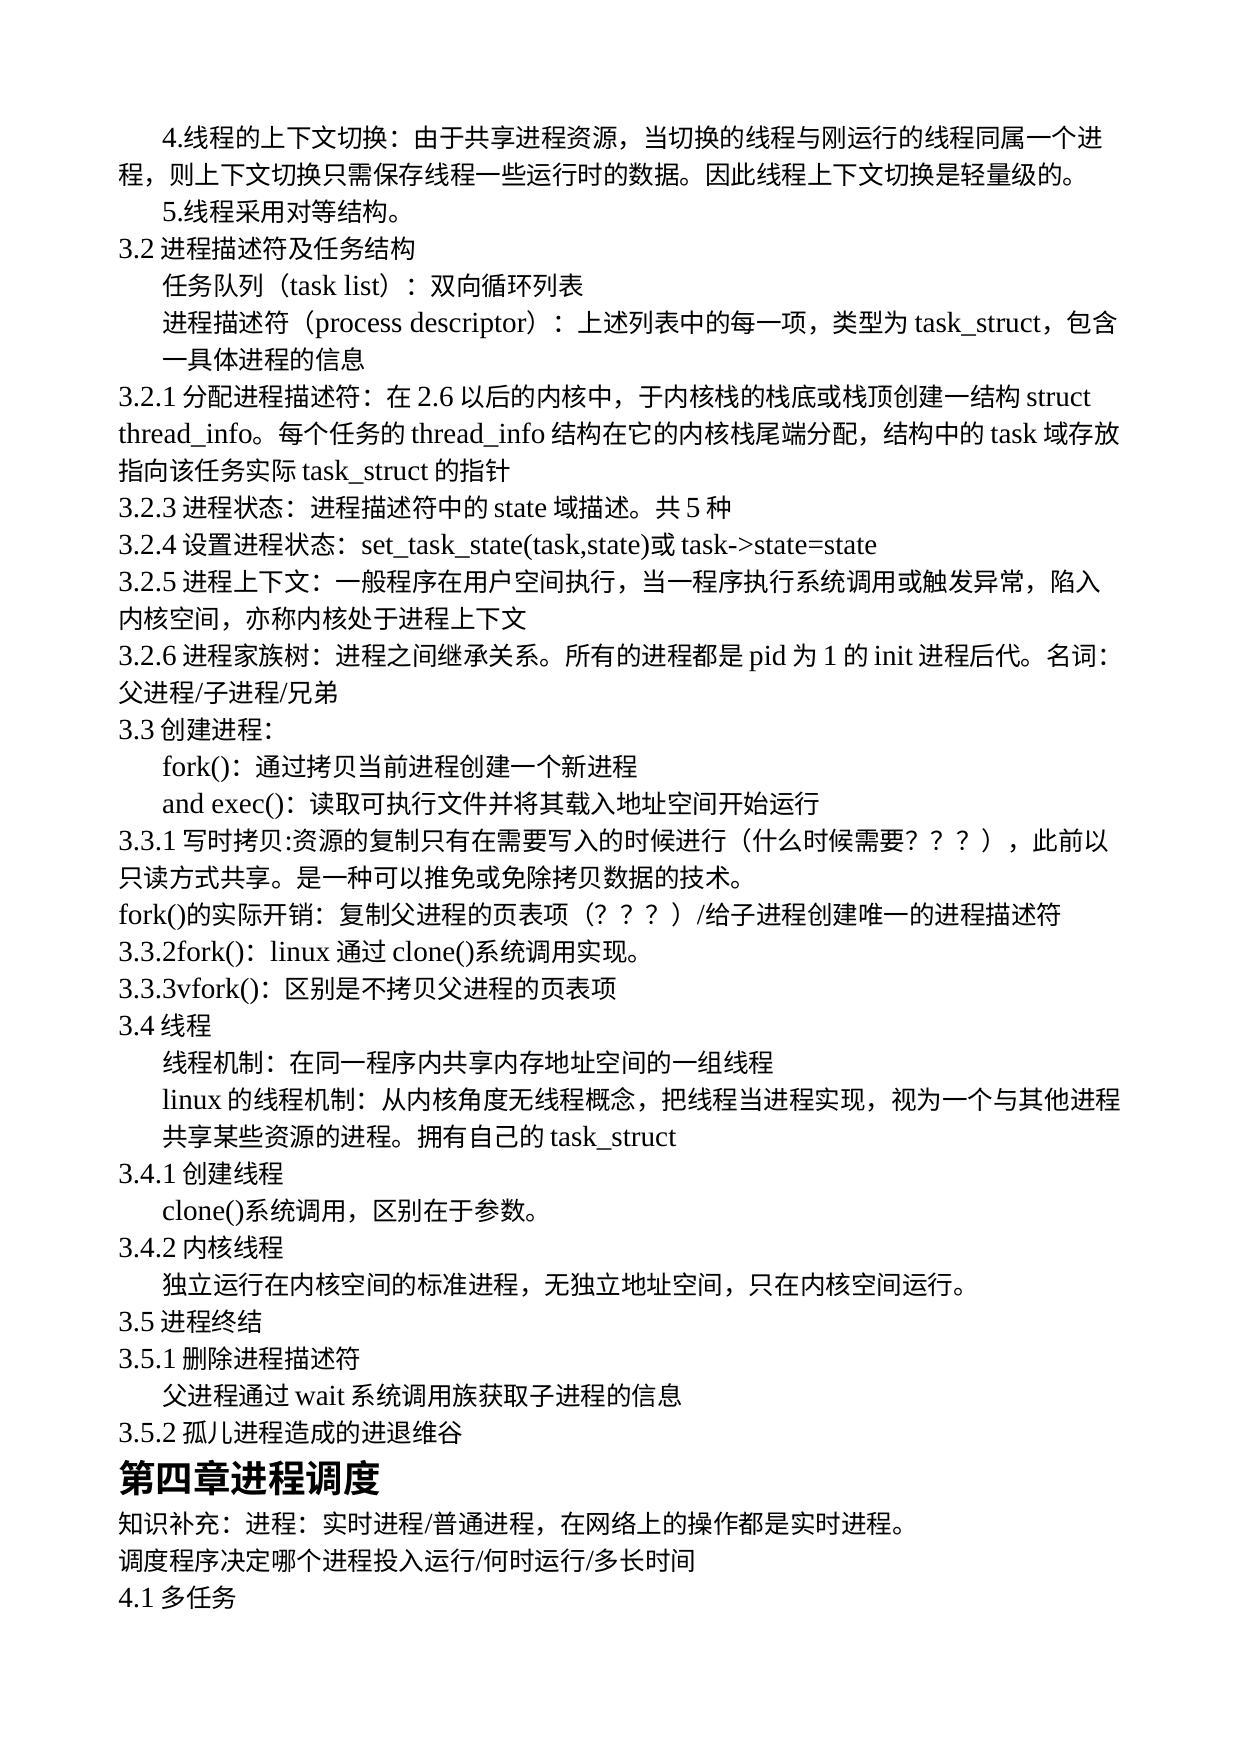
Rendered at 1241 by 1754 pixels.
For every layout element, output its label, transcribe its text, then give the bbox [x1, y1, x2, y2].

text 任务队列（task list）：双向循环列表 [118, 266, 1122, 303]
text 3.4.2内核线程 [118, 1227, 1122, 1264]
text 3.2.5进程上下文：一般程序在用户空间执行，当一程序执行系统调用或触发异常，陷入内核空间，亦称内核处于进程上下文 [118, 562, 1122, 636]
text 父进程通过wait系统调用族获取子进程的信息 [118, 1375, 1122, 1412]
text fork()的实际开销：复制父进程的页表项（？？？）/给子进程创建唯一的进程描述符 [118, 895, 1122, 932]
text 独立运行在内核空间的标准进程，无独立地址空间，只在内核空间运行。 [118, 1264, 1122, 1301]
text 3.3创建进程： [118, 710, 1122, 747]
text 进程描述符（process descriptor）：上述列表中的每一项，类型为task_struct，包含 一具体进程的信息 [118, 303, 1122, 377]
text 3.5.2孤儿进程造成的进退维谷 [118, 1412, 1122, 1449]
text 3.2.3进程状态：进程描述符中的state域描述。共5种 [118, 488, 1122, 525]
text 3.2进程描述符及任务结构 [118, 229, 1122, 266]
text 3.4.1创建线程 [118, 1153, 1122, 1191]
text and exec()：读取可执行文件并将其载入地址空间开始运行 [118, 784, 1122, 821]
text fork()：通过拷贝当前进程创建一个新进程 [118, 747, 1122, 784]
text 4.1多任务 [118, 1578, 1122, 1614]
text 调度程序决定哪个进程投入运行/何时运行/多长时间 [118, 1541, 1122, 1578]
text 3.4线程 [118, 1006, 1122, 1043]
text 3.2.6进程家族树：进程之间继承关系。所有的进程都是pid为1的init进程后代。名词：父进程/子进程/兄弟 [118, 636, 1122, 710]
text 5.线程采用对等结构。 [118, 192, 1122, 229]
text 3.2.4设置进程状态：set_task_state(task,state)或task->state=state [118, 525, 1122, 562]
text 线程机制：在同一程序内共享内存地址空间的一组线程 [118, 1043, 1122, 1079]
text 3.3.2fork()：linux通过clone()系统调用实现。 [118, 932, 1122, 969]
text clone()系统调用，区别在于参数。 [118, 1191, 1122, 1227]
text linux的线程机制：从内核角度无线程概念，把线程当进程实现，视为一个与其他进程 共享某些资源的进程。拥有自己的task_struct [118, 1079, 1122, 1153]
text 知识补充：进程：实时进程/普通进程，在网络上的操作都是实时进程。 [118, 1504, 1122, 1541]
text 3.5.1删除进程描述符 [118, 1338, 1122, 1375]
text 3.2.1分配进程描述符：在2.6以后的内核中，于内核栈的栈底或栈顶创建一结构struct thread_info。每个任务的thread_info结构在它的内核栈尾端分配，结构中的task域存放指向该任务实际task_struct的指针 [118, 377, 1122, 488]
text 4.线程的上下文切换：由于共享进程资源，当切换的线程与刚运行的线程同属一个进程，则上下文切换只需保存线程一些运行时的数据。因此线程上下文切换是轻量级的。 [118, 118, 1122, 192]
text 第四章进程调度 [118, 1449, 1122, 1504]
text 3.3.1写时拷贝:资源的复制只有在需要写入的时候进行（什么时候需要？？？），此前以只读方式共享。是一种可以推免或免除拷贝数据的技术。 [118, 821, 1122, 895]
text 3.3.3vfork()：区别是不拷贝父进程的页表项 [118, 969, 1122, 1006]
text 3.5进程终结 [118, 1301, 1122, 1338]
